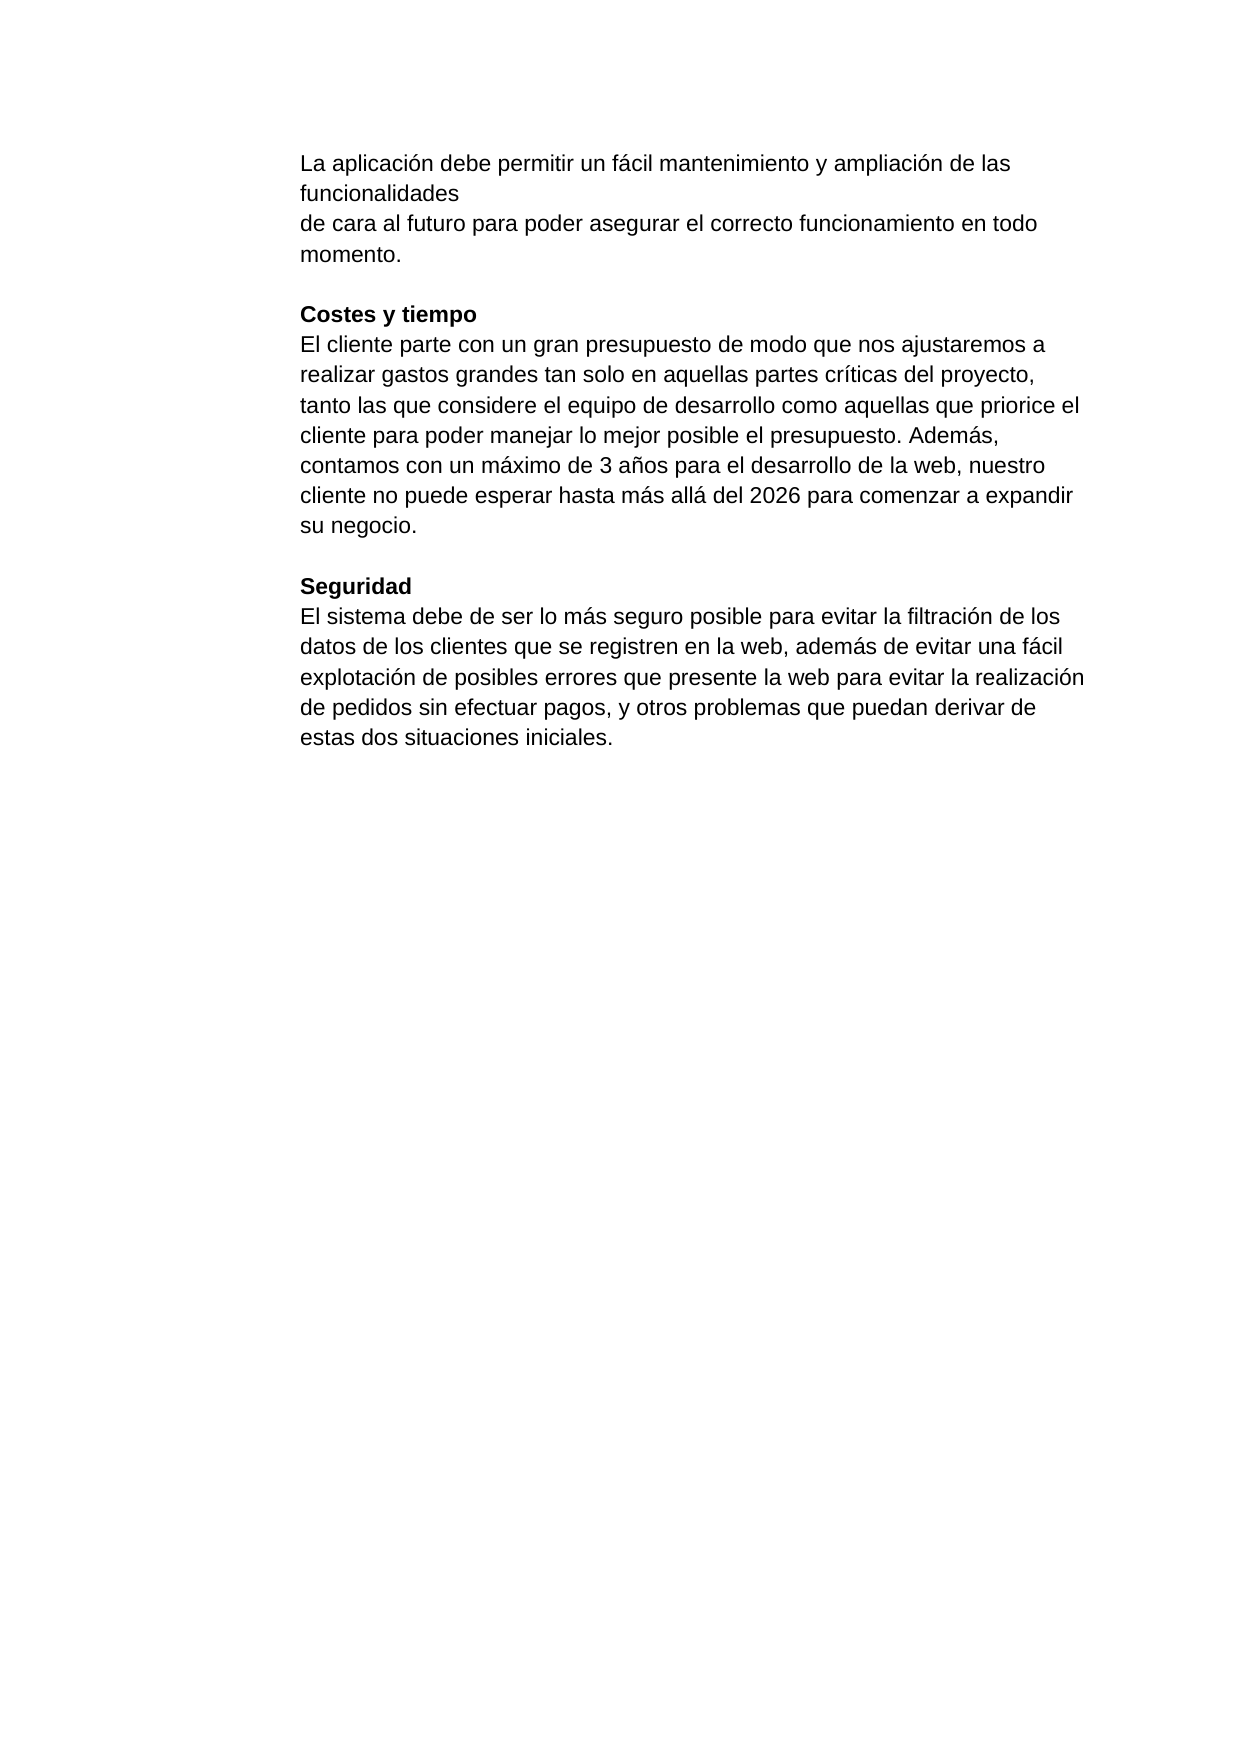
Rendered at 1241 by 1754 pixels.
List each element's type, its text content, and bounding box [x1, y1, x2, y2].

text El sistema debe de ser lo más seguro posible para evitar la filtración de los datos de los clientes que se registren en la web, además de evitar una fácil explotación de posibles errores que presente la web para evitar la realización de pedidos sin efectuar pagos, y otros problemas que puedan derivar de estas dos situaciones iniciales. [300, 603, 1090, 750]
text Seguridad [300, 573, 1090, 599]
text El cliente parte con un gran presupuesto de modo que nos ajustaremos a realizar gastos grandes tan solo en aquellas partes críticas del proyecto, tanto las que considere el equipo de desarrollo como aquellas que priorice el cliente para poder manejar lo mejor posible el presupuesto. Además, contamos con un máximo de 3 años para el desarrollo de la web, nuestro cliente no puede esperar hasta más allá del 2026 para comenzar a expandir su negocio. [300, 331, 1090, 539]
text La aplicación debe permitir un fácil mantenimiento y ampliación de las funcionalidades [300, 150, 1090, 207]
text de cara al futuro para poder asegurar el correcto funcionamiento en todo momento. [300, 210, 1090, 267]
text Costes y tiempo [300, 301, 1090, 327]
